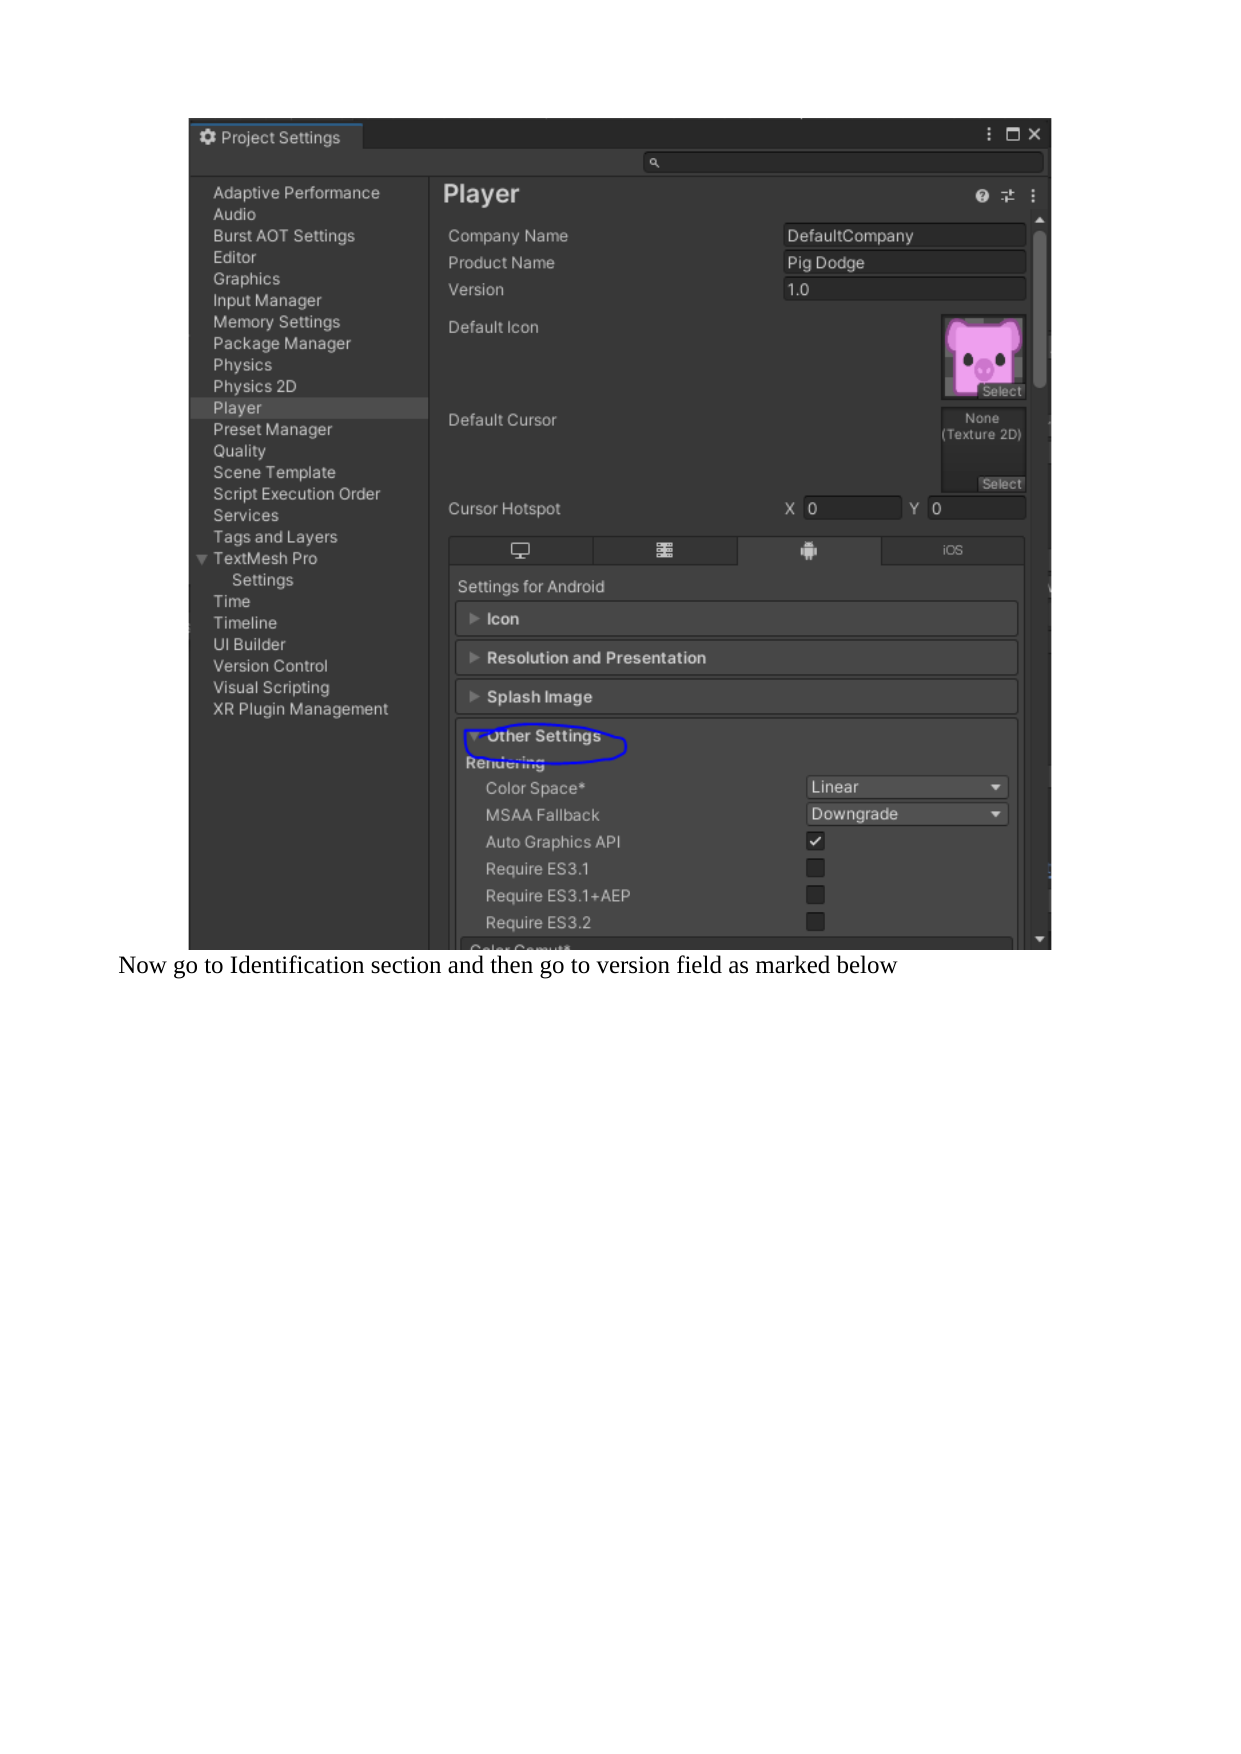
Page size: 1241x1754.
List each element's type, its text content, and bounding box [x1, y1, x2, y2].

picture [188, 118, 1052, 950]
text Now go to Identification section and then go to version field as marked below [118, 118, 1122, 979]
